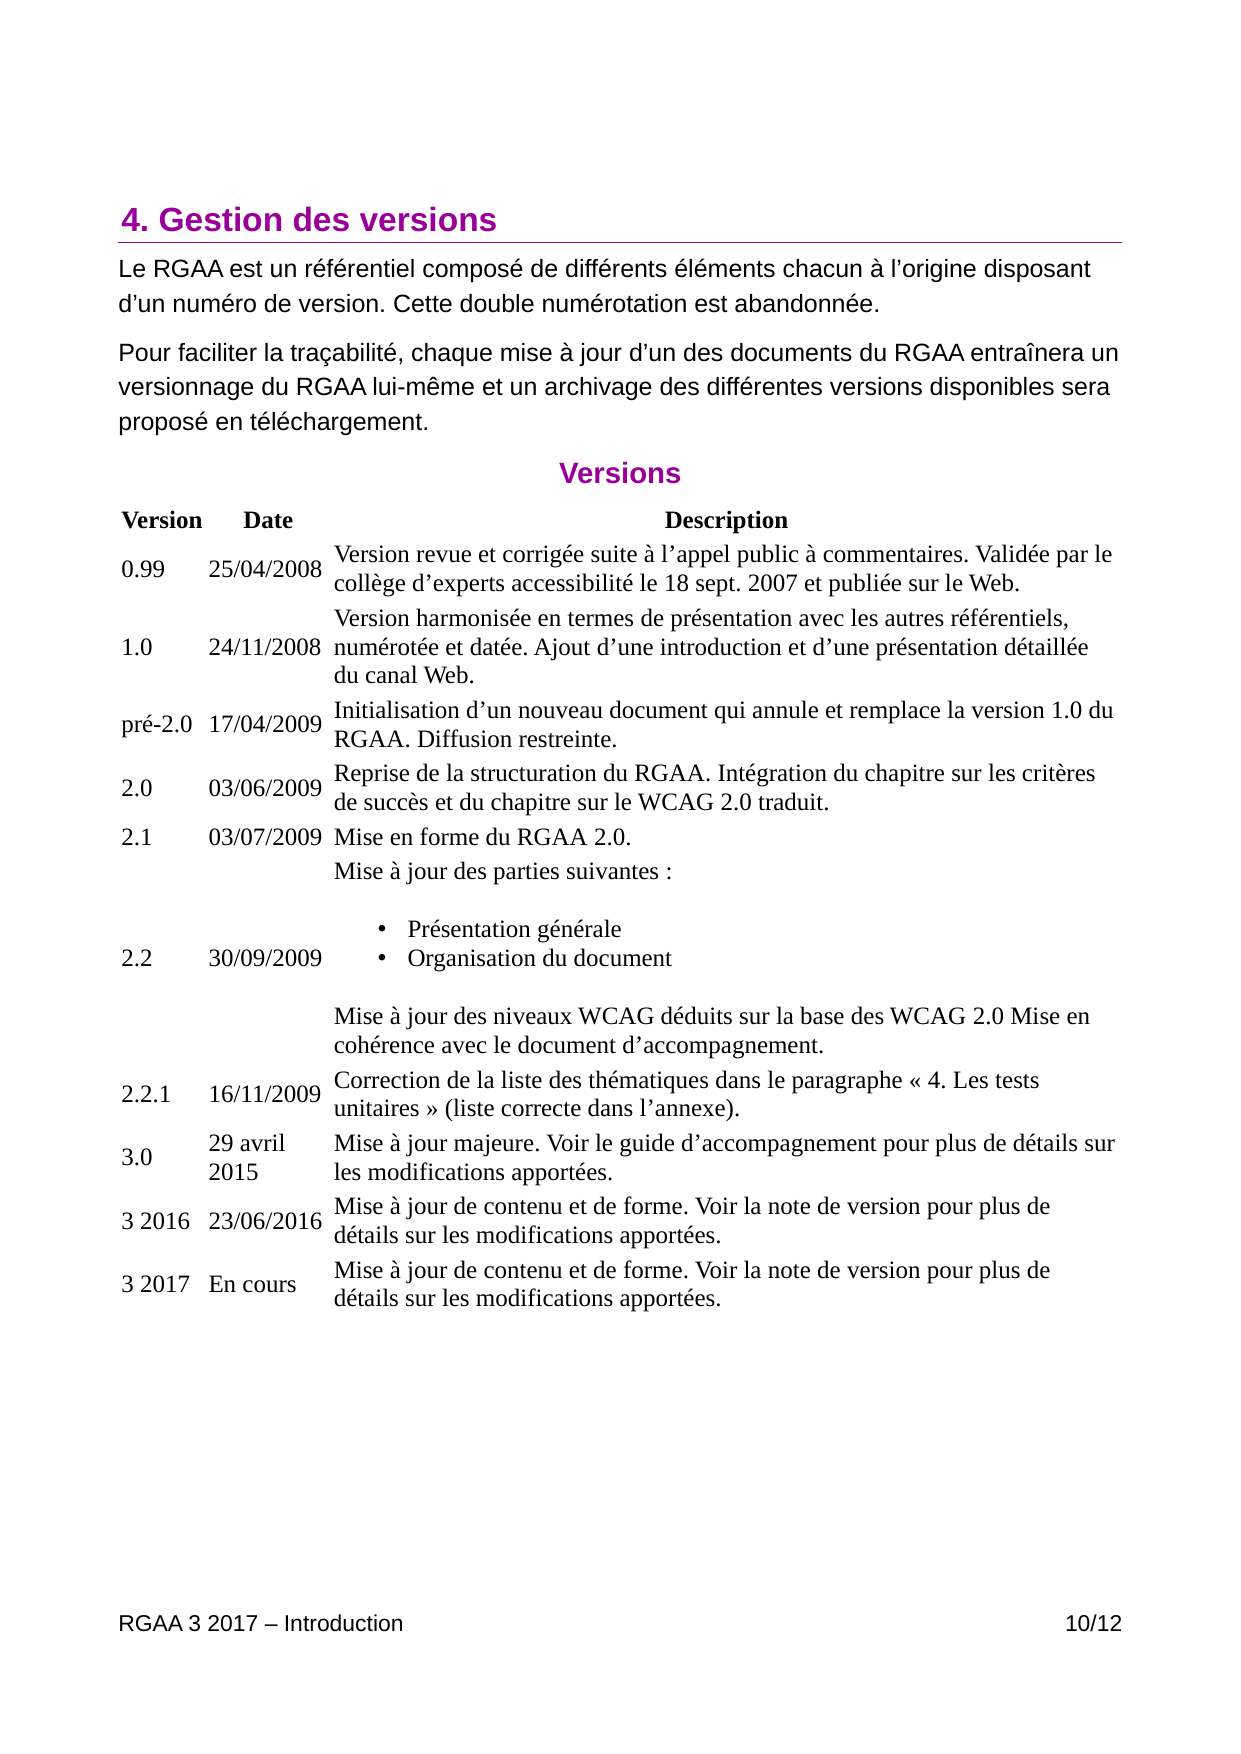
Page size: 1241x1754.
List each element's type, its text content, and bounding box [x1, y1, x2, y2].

table_cell 23/06/2016 [205, 1189, 331, 1252]
subtitle Versions [118, 456, 1122, 489]
table_header Description [331, 502, 1122, 537]
text Le RGAA est un référentiel composé de différents éléments chacun à l’origine disposant d’un numéro de version. Cette double numérotation est abandonnée. [118, 254, 1122, 317]
table_cell 16/11/2009 [205, 1062, 331, 1125]
table_cell Mise à jour majeure. Voir le guide d’accompagnement pour plus de détails sur les modifications apportées. [331, 1125, 1122, 1188]
subtitle 4. Gestion des versions [118, 197, 1122, 242]
table_cell Mise à jour de contenu et de forme. Voir la note de version pour plus de détails sur les modifications apportées. [331, 1189, 1122, 1252]
table_cell pré-2.0 [118, 692, 205, 755]
table_cell Correction de la liste des thématiques dans le paragraphe « 4. Les tests unitaires » (liste correcte dans l’annexe). [331, 1062, 1122, 1125]
table_cell Mise à jour de contenu et de forme. Voir la note de version pour plus de détails sur les modifications apportées. [331, 1252, 1122, 1315]
table_cell 03/06/2009 [205, 755, 331, 819]
table_cell Mise à jour des parties suivantes : Présentation générale Organisation du document Mise à jour des niveaux WCAG déduits sur la base des WCAG 2.0 Mise en cohérence avec le document d’accompagnement. [331, 853, 1122, 1062]
table_cell 2.2.1 [118, 1062, 205, 1125]
table_cell Mise en forme du RGAA 2.0. [331, 819, 1122, 853]
table_cell 0.99 [118, 537, 205, 600]
table_cell 3 2016 [118, 1189, 205, 1252]
table_header Date [205, 502, 331, 537]
table_cell Reprise de la structuration du RGAA. Intégration du chapitre sur les critères de succès et du chapitre sur le WCAG 2.0 traduit. [331, 755, 1122, 819]
table_cell 2.0 [118, 755, 205, 819]
table_cell 29 avril 2015 [205, 1125, 331, 1188]
table_cell 1.0 [118, 600, 205, 692]
table_cell En cours [205, 1252, 331, 1315]
table_cell 3 2017 [118, 1252, 205, 1315]
table_header Version [118, 502, 205, 537]
table_cell 03/07/2009 [205, 819, 331, 853]
table_cell Initialisation d’un nouveau document qui annule et remplace la version 1.0 du RGAA. Diffusion restreinte. [331, 692, 1122, 755]
table_cell Version revue et corrigée suite à l’appel public à commentaires. Validée par le collège d’experts accessibilité le 18 sept. 2007 et publiée sur le Web. [331, 537, 1122, 600]
table_cell 2.2 [118, 853, 205, 1062]
table_cell 30/09/2009 [205, 853, 331, 1062]
table_cell 17/04/2009 [205, 692, 331, 755]
table_cell 24/11/2008 [205, 600, 331, 692]
table_cell 2.1 [118, 819, 205, 853]
table_cell 25/04/2008 [205, 537, 331, 600]
table_cell Version harmonisée en termes de présentation avec les autres référentiels, numérotée et datée. Ajout d’une introduction et d’une présentation détaillée du canal Web. [331, 600, 1122, 692]
text Pour faciliter la traçabilité, chaque mise à jour d’un des documents du RGAA entraînera un versionnage du RGAA lui-même et un archivage des différentes versions disponibles sera proposé en téléchargement. [118, 338, 1122, 436]
table_cell 3.0 [118, 1125, 205, 1188]
